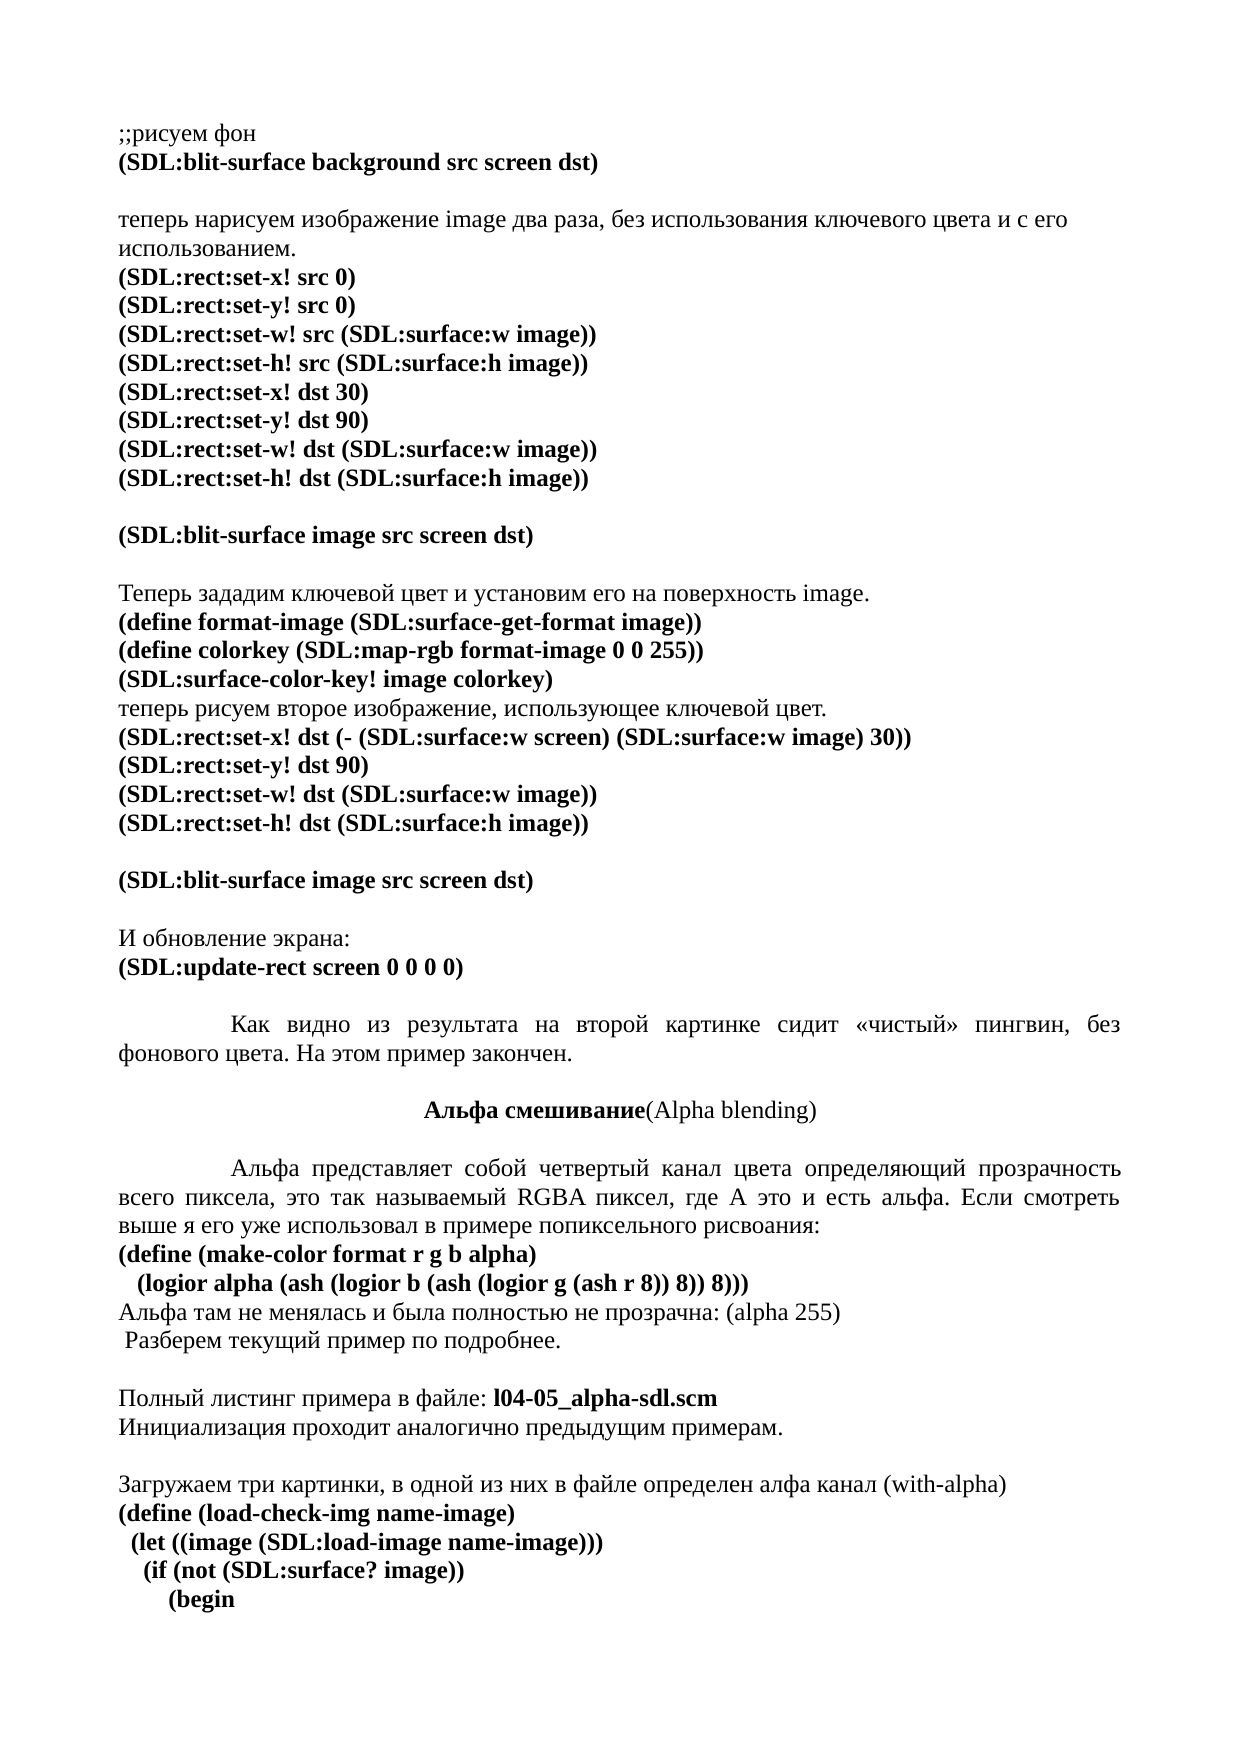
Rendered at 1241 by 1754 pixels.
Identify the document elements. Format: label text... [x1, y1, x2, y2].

text (SDL:rect:set-w! dst (SDL:surface:w image)) [118, 779, 1122, 808]
text (SDL:surface-color-key! image colorkey) [118, 664, 1122, 693]
text (SDL:update-rect screen 0 0 0 0) [118, 952, 1122, 981]
text Инициализация проходит аналогично предыдущим примерам. [118, 1412, 1122, 1441]
text Полный листинг примера в файле: l04-05_alpha-sdl.scm [118, 1383, 1122, 1412]
text (SDL:rect:set-x! dst (- (SDL:surface:w screen) (SDL:surface:w image) 30)) [118, 722, 1122, 751]
text Альфа представляет собой четвертый канал цвета определяющий прозрачность всего пиксела, это так называемый RGBA пиксел, где А это и есть альфа. Если смотреть выше я его уже использовал в примере попиксельного рисвоания: [118, 1153, 1122, 1239]
text ;;рисуем фон [118, 118, 1122, 147]
text теперь нарисуем изображение image два раза, без использования ключевого цвета и с его использованием. [118, 204, 1122, 262]
text теперь рисуем второе изображение, использующее ключевой цвет. [118, 693, 1122, 722]
text Загружаем три картинки, в одной из них в файле определен алфа канал (with-alpha) [118, 1469, 1122, 1498]
text (SDL:blit-surface image src screen dst) [118, 521, 1122, 549]
text Альфа там не менялась и была полностью не прозрачна: (alpha 255) [118, 1297, 1122, 1326]
text (SDL:blit-surface background src screen dst) [118, 147, 1122, 176]
text (SDL:rect:set-h! dst (SDL:surface:h image)) [118, 463, 1122, 492]
text (SDL:blit-surface image src screen dst) [118, 866, 1122, 894]
text (if (not (SDL:surface? image)) [118, 1556, 1122, 1584]
text (SDL:rect:set-y! dst 90) [118, 751, 1122, 779]
text (SDL:rect:set-h! src (SDL:surface:h image)) [118, 348, 1122, 377]
text (SDL:rect:set-w! dst (SDL:surface:w image)) [118, 434, 1122, 463]
text (define colorkey (SDL:map-rgb format-image 0 0 255)) [118, 636, 1122, 664]
text (SDL:rect:set-x! dst 30) [118, 377, 1122, 406]
text (let ((image (SDL:load-image name-image))) [118, 1527, 1122, 1556]
text (define (make-color format r g b alpha) [118, 1239, 1122, 1268]
text И обновление экрана: [118, 923, 1122, 952]
text (define (load-check-img name-image) [118, 1498, 1122, 1527]
text (SDL:rect:set-y! src 0) [118, 291, 1122, 319]
text (SDL:rect:set-x! src 0) [118, 262, 1122, 291]
text (SDL:rect:set-w! src (SDL:surface:w image)) [118, 319, 1122, 348]
text (define format-image (SDL:surface-get-format image)) [118, 607, 1122, 636]
text (SDL:rect:set-y! dst 90) [118, 406, 1122, 434]
text Теперь зададим ключевой цвет и установим его на поверхность image. [118, 578, 1122, 607]
text Разберем текущий пример по подробнее. [118, 1326, 1122, 1354]
text (SDL:rect:set-h! dst (SDL:surface:h image)) [118, 808, 1122, 837]
text (begin [118, 1584, 1122, 1613]
text Альфа смешивание(Alpha blending) [118, 1096, 1122, 1124]
text (logior alpha (ash (logior b (ash (logior g (ash r 8)) 8)) 8))) [118, 1268, 1122, 1297]
text Как видно из результата на второй картинке сидит «чистый» пингвин, без фонового цвета. На этом пример закончен. [118, 1009, 1122, 1067]
